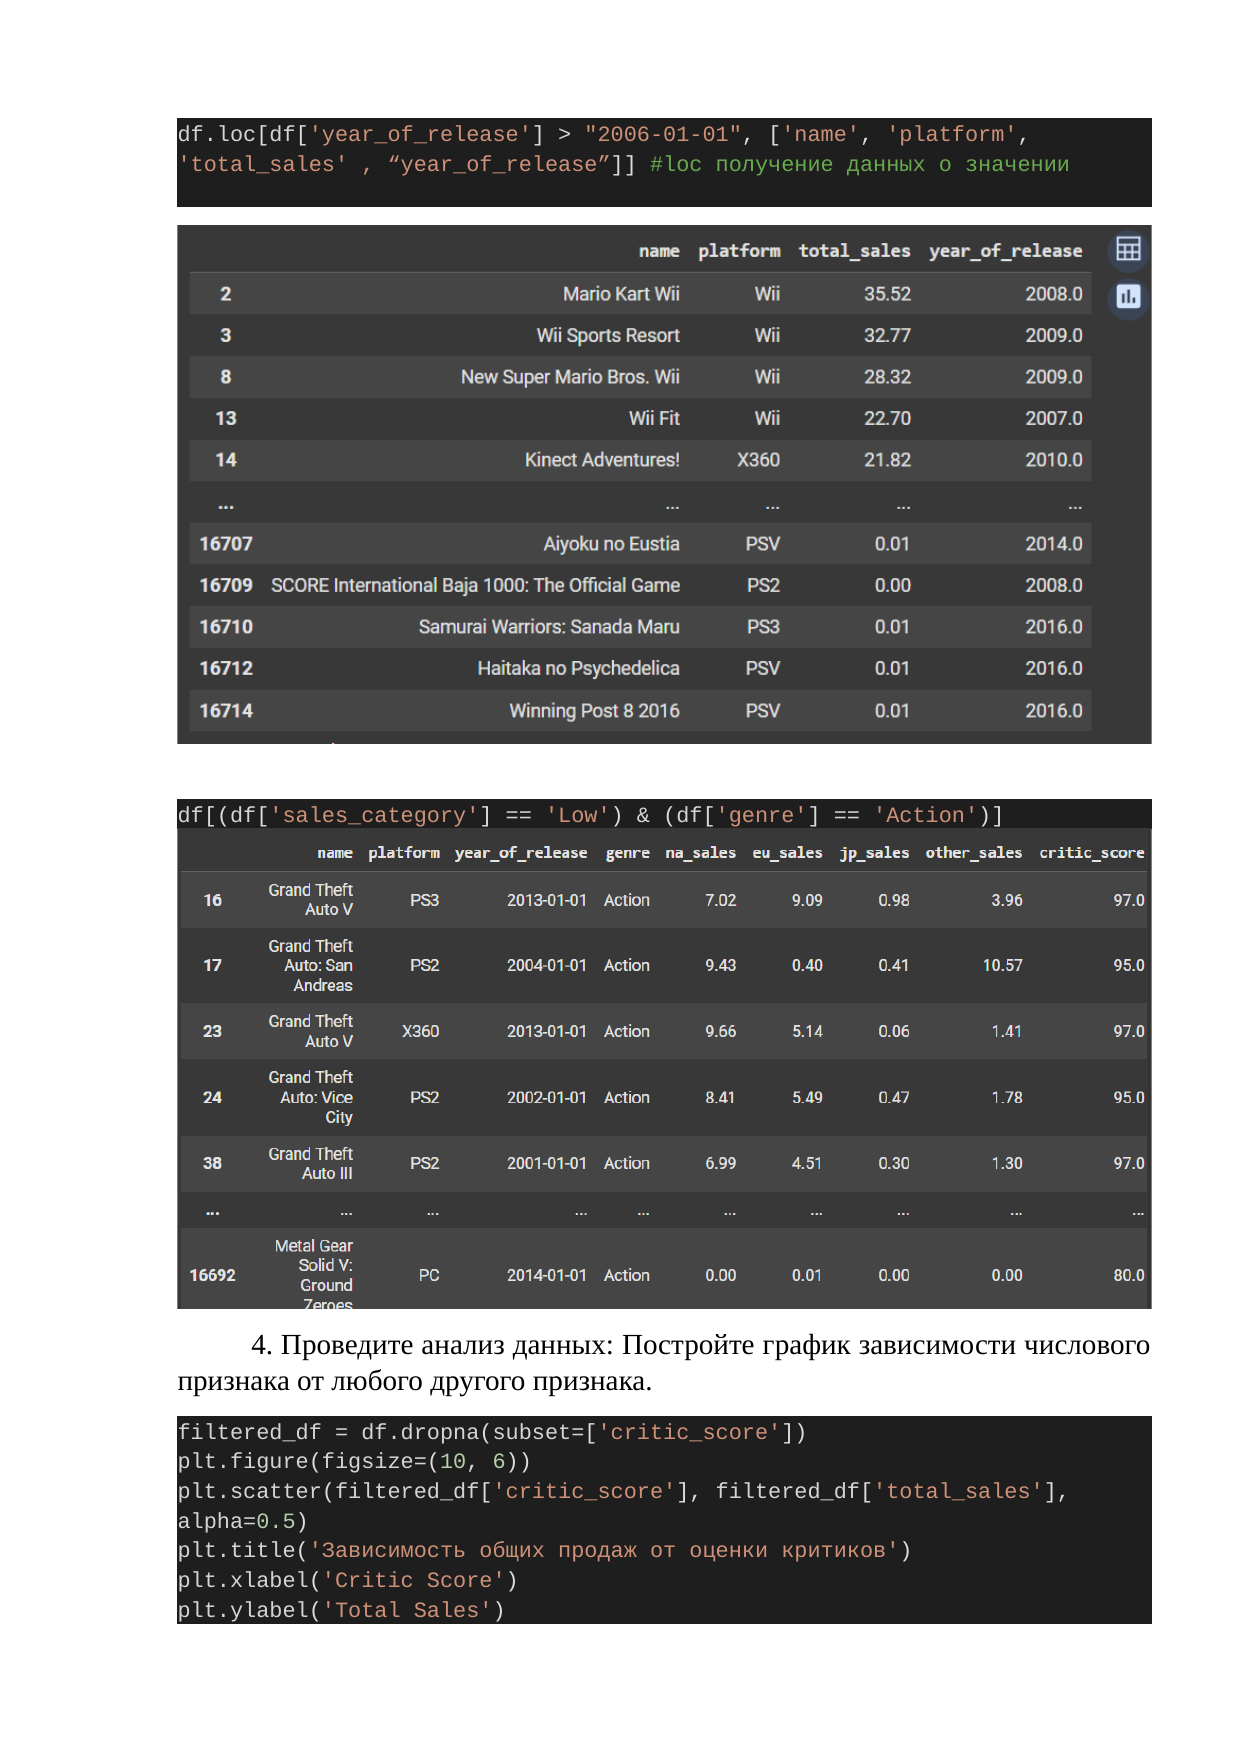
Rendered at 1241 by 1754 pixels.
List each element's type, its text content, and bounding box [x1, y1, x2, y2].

text df.loc[df['year_of_release'] > "2006-01-01", ['name', 'platform', 'total_sales' , “year_of_release”]] #loc получение данных о значении [177, 118, 1152, 177]
text plt.ylabel('Total Sales') [177, 1594, 1152, 1624]
picture [177, 828, 1152, 1309]
text plt.xlabel('Critic Score') [177, 1564, 1152, 1594]
text df[(df['sales_category'] == 'Low') & (df['genre'] == 'Action')] [177, 799, 1152, 828]
text plt.figure(figsize=(10, 6)) [177, 1446, 1152, 1475]
text plt.scatter(filtered_df['critic_score'], filtered_df['total_sales'], alpha=0.5) [177, 1475, 1152, 1535]
text 4. Проведите анализ данных: Постройте график зависимости числового признака от любого другого признака. [177, 1327, 1152, 1397]
picture [177, 225, 1152, 744]
text plt.title('Зависимость общих продаж от оценки критиков') [177, 1535, 1152, 1564]
text filtered_df = df.dropna(subset=['critic_score']) [177, 1416, 1152, 1446]
